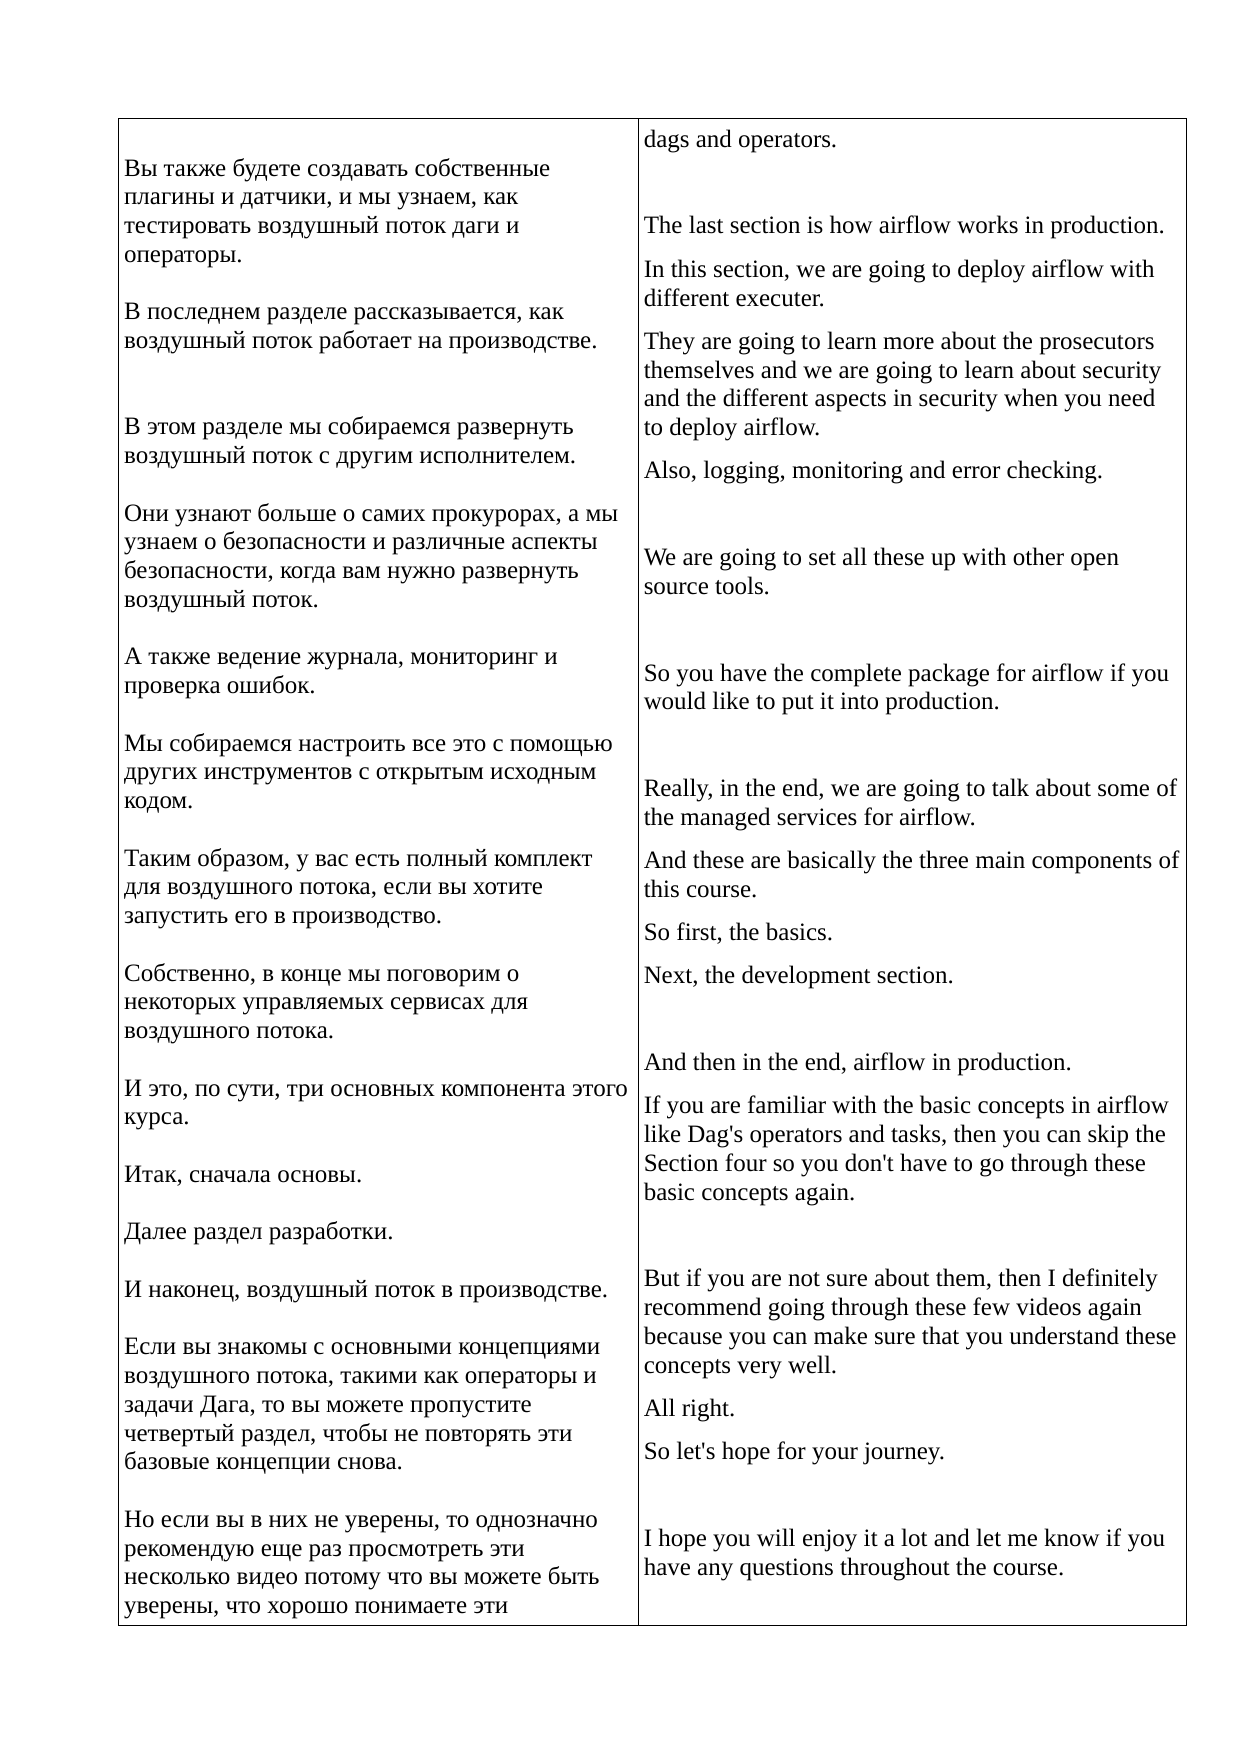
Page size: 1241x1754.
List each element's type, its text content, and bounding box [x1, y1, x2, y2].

table_cell dags and operators. The last section is how airflow works in production. In this section, we are going to deploy airflow with different executer. They are going to learn more about the prosecutors themselves and we are going to learn about security and the different aspects in security when you need to deploy airflow. Also, logging, monitoring and error checking. We are going to set all these up with other open source tools. So you have the complete package for airflow if you would like to put it into production. Really, in the end, we are going to talk about some of the managed services for airflow. And these are basically the three main components of this course. So first, the basics. Next, the development section. And then in the end, airflow in production. If you are familiar with the basic concepts in airflow like Dag's operators and tasks, then you can skip the Section four so you don't have to go through these basic concepts again. But if you are not sure about them, then I definitely recommend going through these few videos again because you can make sure that you understand these concepts very well. All right. So let's hope for your journey. I hope you will enjoy it a lot and let me know if you have any questions throughout the course. [639, 119, 1186, 1624]
table_cell Вы также будете создавать собственные плагины и датчики, и мы узнаем, как тестировать воздушный поток даги и операторы. В последнем разделе рассказывается, как воздушный поток работает на производстве. В этом разделе мы собираемся развернуть воздушный поток с другим исполнителем. Они узнают больше о самих прокурорах, а мы узнаем о безопасности и различные аспекты безопасности, когда вам нужно развернуть воздушный поток. А также ведение журнала, мониторинг и проверка ошибок. Мы собираемся настроить все это с помощью других инструментов с открытым исходным кодом. Таким образом, у вас есть полный комплект для воздушного потока, если вы хотите запустить его в производство. Собственно, в конце мы поговорим о некоторых управляемых сервисах для воздушного потока. И это, по сути, три основных компонента этого курса. Итак, сначала основы. Далее раздел разработки. И наконец, воздушный поток в производстве. Если вы знакомы с основными концепциями воздушного потока, такими как операторы и задачи Дага, то вы можете пропустите четвертый раздел, чтобы не повторять эти базовые концепции снова. Но если вы в них не уверены, то однозначно рекомендую еще раз просмотреть эти несколько видео потому что вы можете быть уверены, что хорошо понимаете эти [119, 119, 638, 1624]
